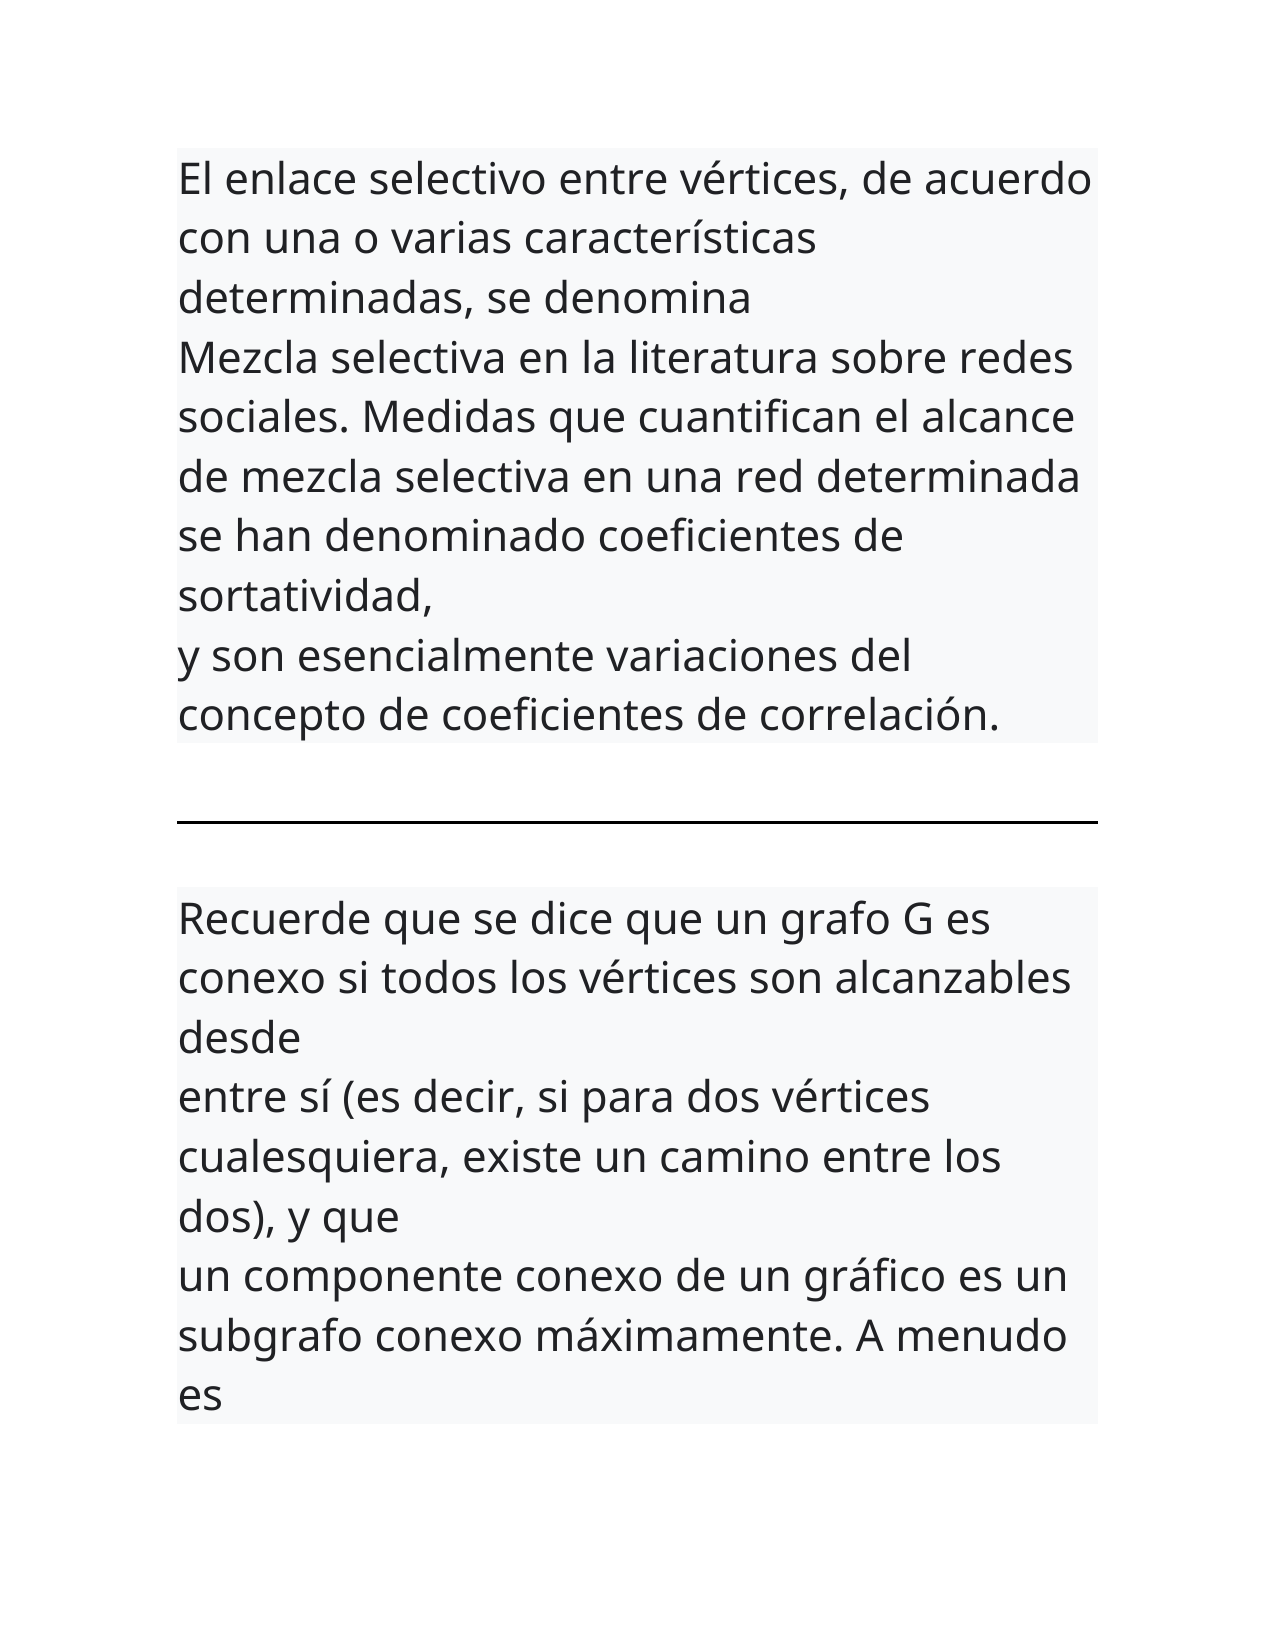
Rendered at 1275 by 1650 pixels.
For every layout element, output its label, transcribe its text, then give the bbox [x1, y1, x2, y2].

text entre sí (es decir, si para dos vértices cualesquiera, existe un camino entre los dos), y que [177, 1066, 1098, 1245]
text un componente conexo de un gráfico es un subgrafo conexo máximamente. A menudo es [177, 1245, 1098, 1424]
text y son esencialmente variaciones del concepto de coeficientes de correlación. [177, 624, 1098, 743]
text de mezcla selectiva en una red determinada se han denominado coeficientes de sortatividad, [177, 446, 1098, 624]
text Mezcla selectiva en la literatura sobre redes sociales. Medidas que cuantifican el alcance [177, 326, 1098, 446]
text El enlace selectivo entre vértices, de acuerdo con una o varias características determinadas, se denomina [177, 148, 1098, 326]
text Recuerde que se dice que un grafo G es conexo si todos los vértices son alcanzables desde [177, 887, 1098, 1066]
